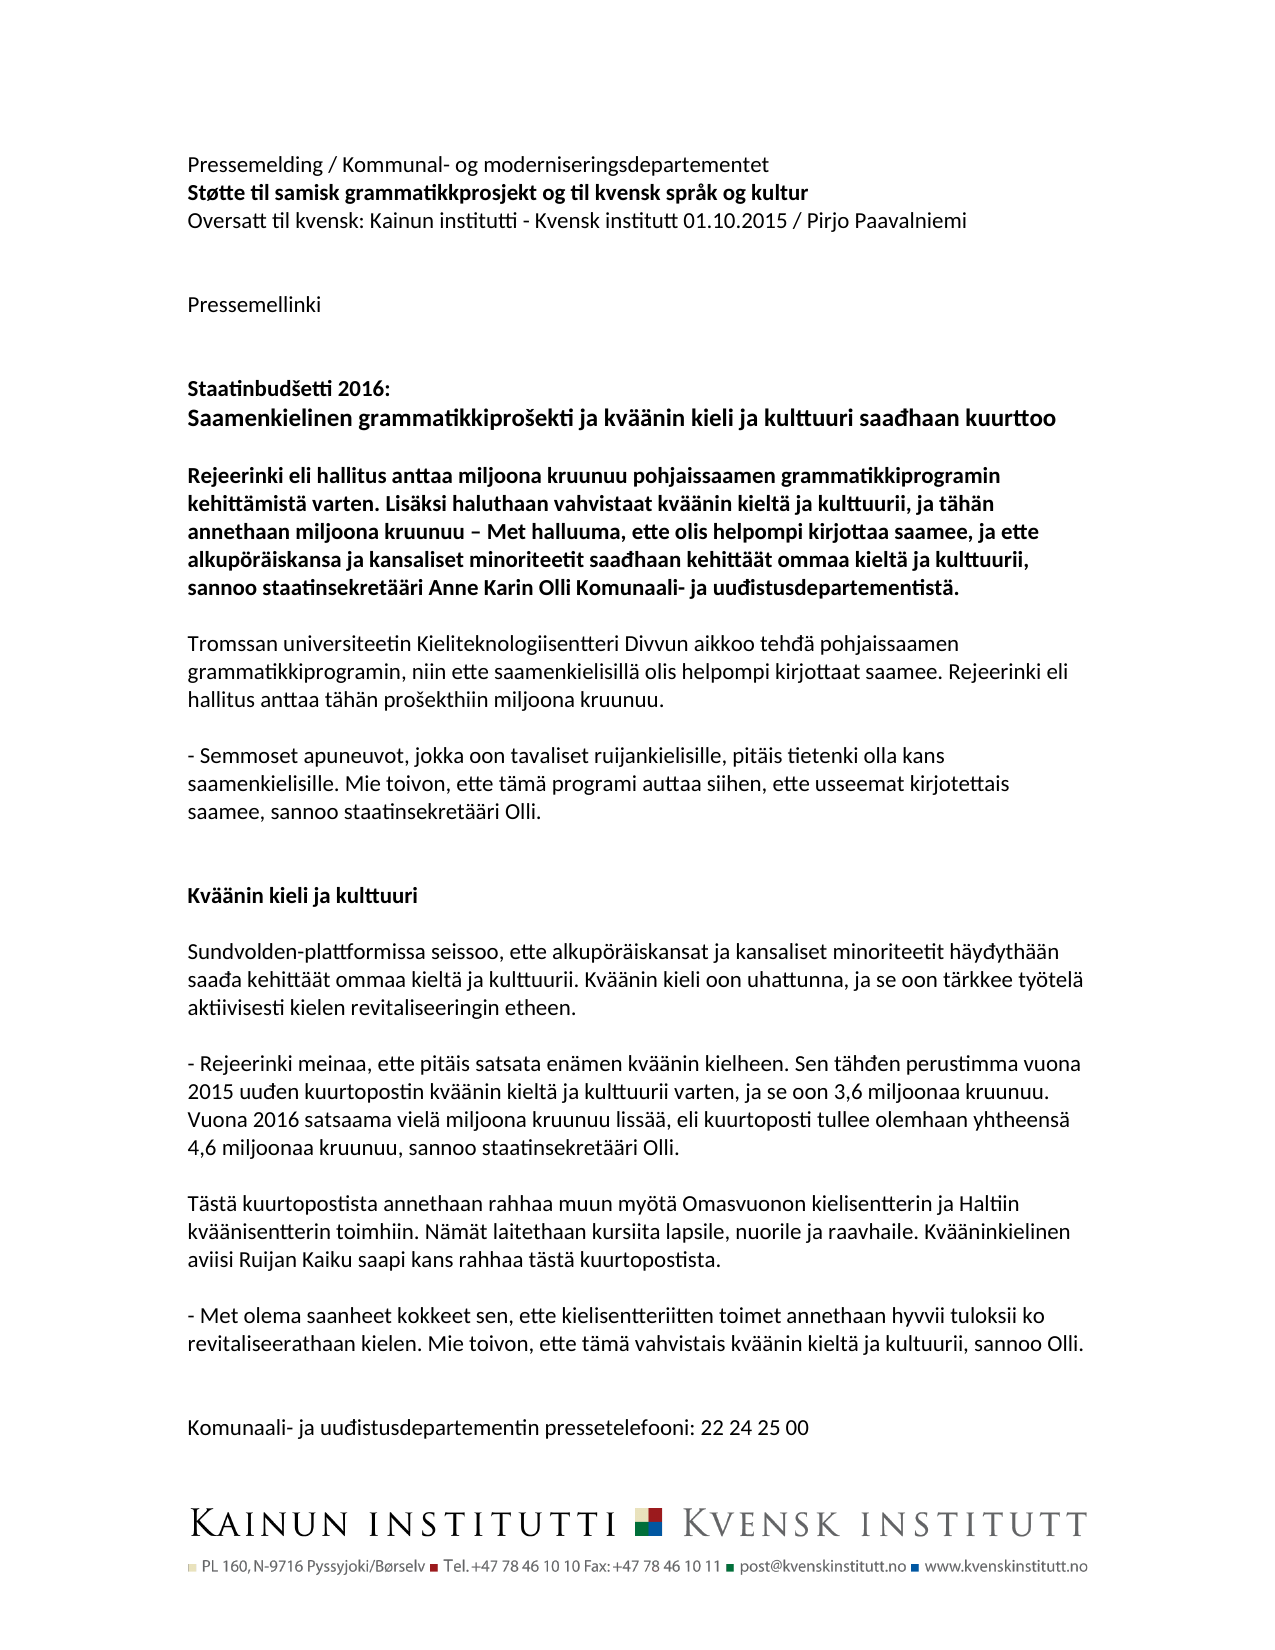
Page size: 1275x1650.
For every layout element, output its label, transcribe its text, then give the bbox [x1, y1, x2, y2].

text Saamenkielinen grammatikkiprošekti ja kväänin kieli ja kulttuuri saađhaan kuurttoo [187, 402, 1087, 433]
text Pressemellinki [187, 290, 1087, 318]
text Oversatt til kvensk: Kainun institutti - Kvensk institutt 01.10.2015 / Pirjo Paavalniemi [187, 206, 1087, 234]
text - Semmoset apuneuvot, jokka oon tavaliset ruijankielisille, pitäis tietenki olla kans saamenkielisille. Mie toivon, ette tämä programi auttaa siihen, ette usseemat kirjotettais saamee, sannoo staatinsekretääri Olli. [187, 741, 1087, 825]
text Sundvolden-plattformissa seissoo, ette alkupöräiskansat ja kansaliset minoriteetit häyđythään saađa kehittäät ommaa kieltä ja kulttuurii. Kväänin kieli oon uhattunna, ja se oon tärkkee työtelä aktiivisesti kielen revitaliseeringin etheen. [187, 937, 1087, 1021]
picture [187, 1508, 1088, 1577]
text - Met olema saanheet kokkeet sen, ette kielisentteriitten toimet annethaan hyvvii tuloksii ko revitaliseerathaan kielen. Mie toivon, ette tämä vahvistais kväänin kieltä ja kultuurii, sannoo Olli. [187, 1301, 1087, 1357]
text Tästä kuurtopostista annethaan rahhaa muun myötä Omasvuonon kielisentterin ja Haltiin kväänisentterin toimhiin. Nämät laitethaan kursiita lapsile, nuorile ja raavhaile. Kvääninkielinen aviisi Ruijan Kaiku saapi kans rahhaa tästä kuurtopostista. [187, 1189, 1087, 1273]
text Rejeerinki eli hallitus anttaa miljoona kruunuu pohjaissaamen grammatikkiprogramin kehittämistä varten. Lisäksi haluthaan vahvistaat kväänin kieltä ja kulttuurii, ja tähän annethaan miljoona kruunuu – Met halluuma, ette olis helpompi kirjottaa saamee, ja ette alkupöräiskansa ja kansaliset minoriteetit saađhaan kehittäät ommaa kieltä ja kulttuurii, sannoo staatinsekretääri Anne Karin Olli Komunaali- ja uuđistusdepartementistä. [187, 461, 1087, 601]
text Kväänin kieli ja kulttuuri [187, 881, 1087, 909]
text Staatinbudšetti 2016: [187, 374, 1087, 402]
text Tromssan universiteetin Kieliteknologiisentteri Divvun aikkoo tehđä pohjaissaamen grammatikkiprogramin, niin ette saamenkielisillä olis helpompi kirjottaat saamee. Rejeerinki eli hallitus anttaa tähän prošekthiin miljoona kruunuu. [187, 629, 1087, 713]
text Komunaali- ja uuđistusdepartementin pressetelefooni: 22 24 25 00 [187, 1413, 1087, 1441]
text Pressemelding / Kommunal- og moderniseringsdepartementet [187, 150, 1087, 178]
text - Rejeerinki meinaa, ette pitäis satsata enämen kväänin kielheen. Sen tähđen perustimma vuona 2015 uuđen kuurtopostin kväänin kieltä ja kulttuurii varten, ja se oon 3,6 miljoonaa kruunuu. Vuona 2016 satsaama vielä miljoona kruunuu lissää, eli kuurtoposti tullee olemhaan yhtheensä 4,6 miljoonaa kruunuu, sannoo staatinsekretääri Olli. [187, 1049, 1087, 1161]
text Støtte til samisk grammatikkprosjekt og til kvensk språk og kultur [187, 178, 1087, 206]
